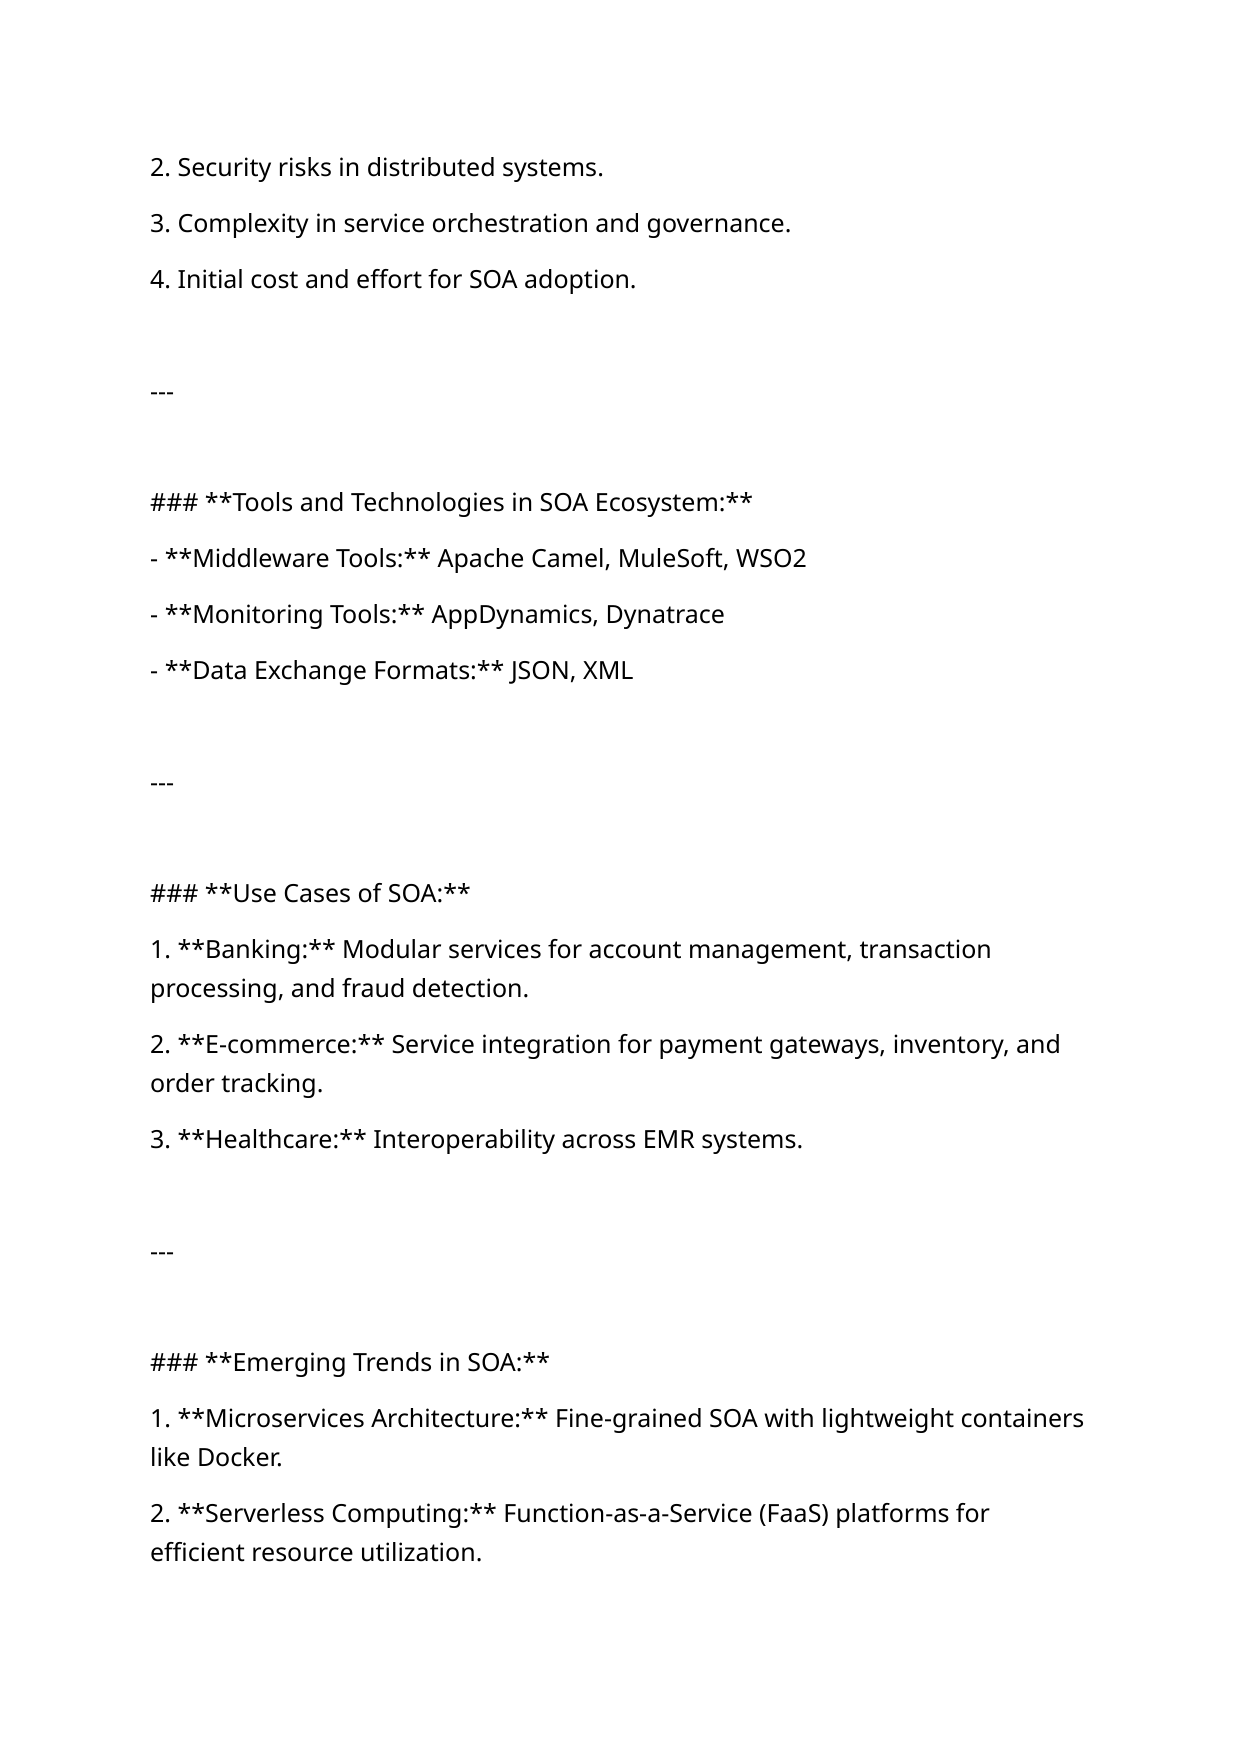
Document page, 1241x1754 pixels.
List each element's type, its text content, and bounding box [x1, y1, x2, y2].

text ### **Use Cases of SOA:** [150, 876, 1090, 910]
text - **Data Exchange Formats:** JSON, XML [150, 652, 1090, 687]
text 2. Security risks in distributed systems. [150, 150, 1090, 184]
text 1. **Banking:** Modular services for account management, transaction processing, and fraud detection. [150, 932, 1090, 1005]
text 2. **E-commerce:** Service integration for payment gateways, inventory, and order tracking. [150, 1027, 1090, 1100]
text --- [150, 764, 1090, 798]
text 3. Complexity in service orchestration and governance. [150, 206, 1090, 240]
text ### **Emerging Trends in SOA:** [150, 1345, 1090, 1379]
text ### **Tools and Technologies in SOA Ecosystem:** [150, 485, 1090, 519]
text 1. **Microservices Architecture:** Fine-grained SOA with lightweight containers like Docker. [150, 1401, 1090, 1474]
text --- [150, 373, 1090, 407]
text - **Middleware Tools:** Apache Camel, MuleSoft, WSO2 [150, 541, 1090, 575]
text 3. **Healthcare:** Interoperability across EMR systems. [150, 1122, 1090, 1156]
text 4. Initial cost and effort for SOA adoption. [150, 262, 1090, 296]
text 2. **Serverless Computing:** Function-as-a-Service (FaaS) platforms for efficient resource utilization. [150, 1496, 1090, 1569]
text - **Monitoring Tools:** AppDynamics, Dynatrace [150, 597, 1090, 631]
text --- [150, 1233, 1090, 1267]
